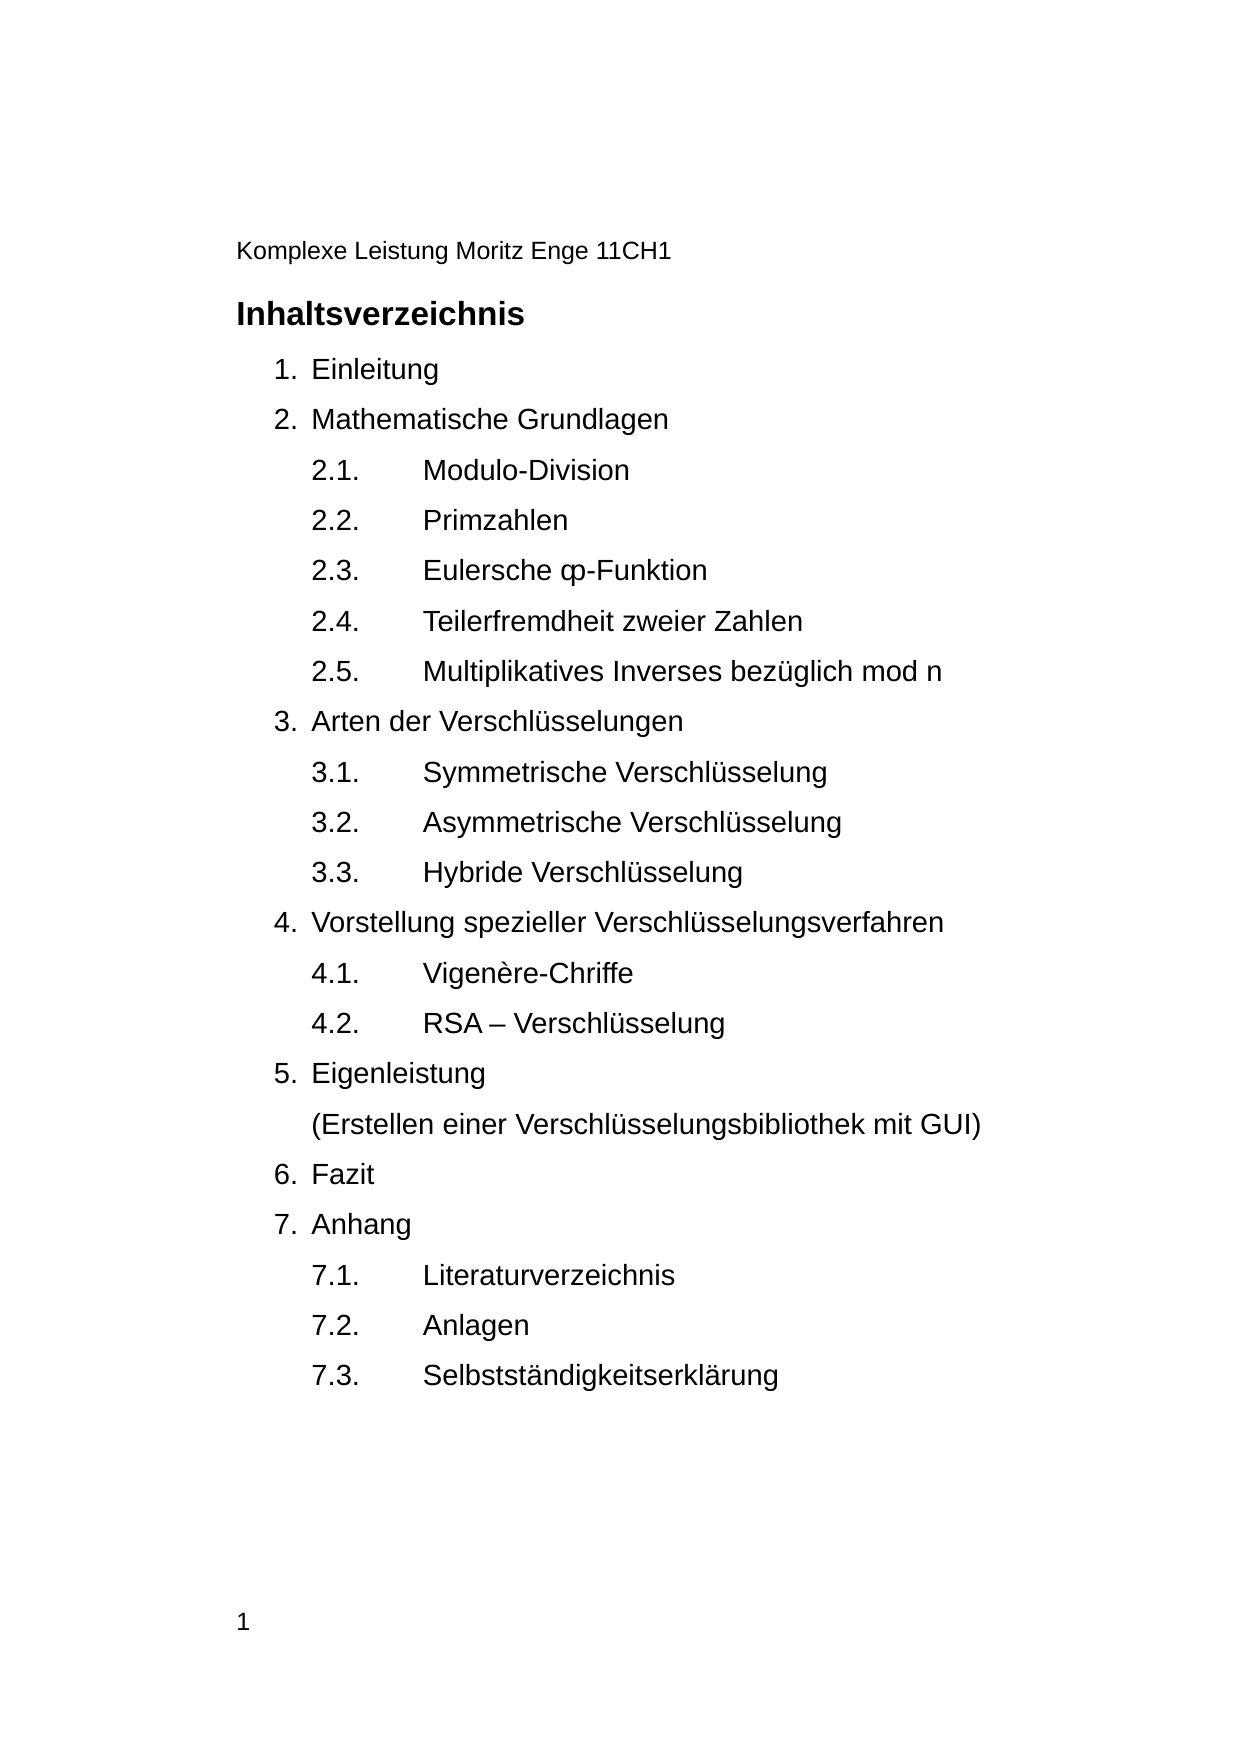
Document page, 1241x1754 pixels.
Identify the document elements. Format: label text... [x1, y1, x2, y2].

list Symmetrische Verschlüsselung [311, 754, 1122, 788]
list Vorstellung spezieller Verschlüsselungsverfahren [274, 906, 1122, 939]
list Arten der Verschlüsselungen [274, 704, 1122, 738]
list Modulo-Division [311, 453, 1122, 486]
list Primzahlen [311, 503, 1122, 537]
list Vigenère-Chriffe [311, 956, 1122, 989]
list Mathematische Grundlagen [274, 402, 1122, 436]
list Selbstständigkeitserklärung [311, 1358, 1122, 1392]
list Eulersche ȹ-Funktion [311, 553, 1122, 587]
text Inhaltsverzeichnis [236, 294, 1122, 333]
list (Erstellen einer Verschlüsselungsbibliothek mit GUI) [274, 1107, 1122, 1140]
list Asymmetrische Verschlüsselung [311, 805, 1122, 838]
list Eigenleistung [274, 1056, 1122, 1090]
list Literaturverzeichnis [311, 1258, 1122, 1291]
list Teilerfremdheit zweier Zahlen [311, 604, 1122, 637]
list Hybride Verschlüsselung [311, 855, 1122, 889]
list Multiplikatives Inverses bezüglich mod n [311, 654, 1122, 687]
list Anhang [274, 1207, 1122, 1241]
list RSA – Verschlüsselung [311, 1006, 1122, 1040]
list Fazit [274, 1157, 1122, 1191]
list Einleitung [274, 352, 1122, 386]
list Anlagen [311, 1308, 1122, 1342]
